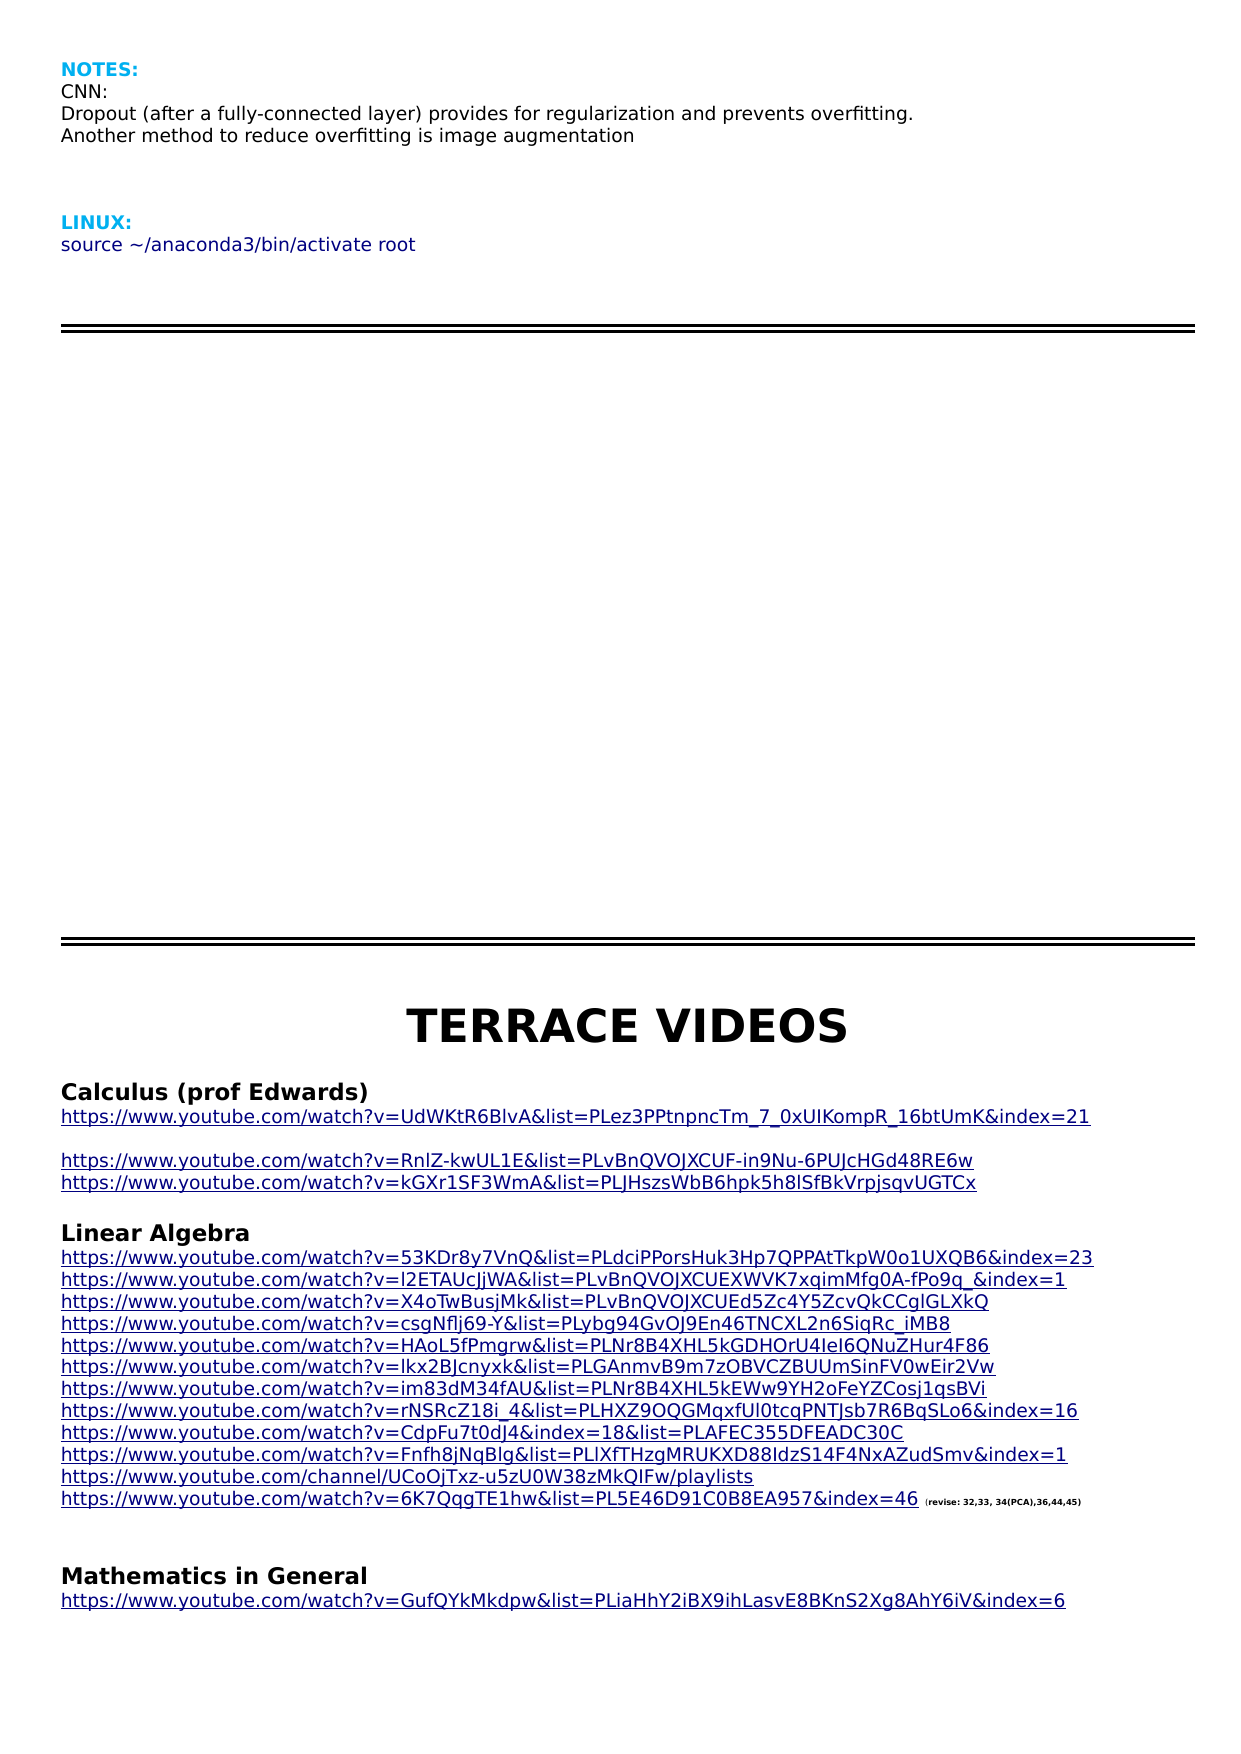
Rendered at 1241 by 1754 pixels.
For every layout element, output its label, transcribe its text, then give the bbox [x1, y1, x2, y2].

text https://www.youtube.com/watch?v=rNSRcZ18i_4&list=PLHXZ9OQGMqxfUl0tcqPNTJsb7R6BqSLo6&index=16 [61, 1400, 1195, 1422]
text Mathematics in General [61, 1563, 1195, 1589]
text https://www.youtube.com/watch?v=CdpFu7t0dJ4&index=18&list=PLAFEC355DFEADC30C [61, 1422, 1195, 1444]
text https://www.youtube.com/watch?v=l2ETAUcJjWA&list=PLvBnQVOJXCUEXWVK7xqimMfg0A-fPo9q_&index=1 [61, 1269, 1195, 1291]
text https://www.youtube.com/watch?v=6K7QqgTE1hw&list=PL5E46D91C0B8EA957&index=46 (revise: 32,33, 34(PCA),36,44,45) [61, 1488, 1195, 1509]
text https://www.youtube.com/watch?v=UdWKtR6BlvA&list=PLez3PPtnpncTm_7_0xUIKompR_16btUmK&index=21 [61, 1106, 1195, 1128]
text https://www.youtube.com/watch?v=Fnfh8jNqBlg&list=PLlXfTHzgMRUKXD88IdzS14F4NxAZudSmv&index=1 [61, 1444, 1195, 1466]
text source ~/anaconda3/bin/activate root [61, 234, 1195, 256]
text https://www.youtube.com/watch?v=lkx2BJcnyxk&list=PLGAnmvB9m7zOBVCZBUUmSinFV0wEir2Vw [61, 1356, 1195, 1378]
text https://www.youtube.com/watch?v=X4oTwBusjMk&list=PLvBnQVOJXCUEd5Zc4Y5ZcvQkCCglGLXkQ [61, 1291, 1195, 1313]
text https://www.youtube.com/watch?v=RnlZ-kwUL1E&list=PLvBnQVOJXCUF-in9Nu-6PUJcHGd48RE6w [61, 1150, 1195, 1172]
text CNN: [61, 81, 1195, 103]
text Dropout (after a fully-connected layer) provides for regularization and prevents overfitting. [61, 103, 1195, 125]
text https://www.youtube.com/watch?v=HAoL5fPmgrw&list=PLNr8B4XHL5kGDHOrU4IeI6QNuZHur4F86 [61, 1334, 1195, 1356]
text Calculus (prof Edwards) [61, 1079, 1195, 1106]
text https://www.youtube.com/watch?v=csgNflj69-Y&list=PLybg94GvOJ9En46TNCXL2n6SiqRc_iMB8 [61, 1313, 1195, 1334]
text https://www.youtube.com/watch?v=53KDr8y7VnQ&list=PLdciPPorsHuk3Hp7QPPAtTkpW0o1UXQB6&index=23 [61, 1247, 1195, 1269]
text https://www.youtube.com/watch?v=im83dM34fAU&list=PLNr8B4XHL5kEWw9YH2oFeYZCosj1qsBVi [61, 1378, 1195, 1400]
text Linear Algebra [61, 1220, 1195, 1247]
text https://www.youtube.com/watch?v=GufQYkMkdpw&list=PLiaHhY2iBX9ihLasvE8BKnS2Xg8AhY6iV&index=6 [61, 1589, 1195, 1611]
text NOTES: [61, 59, 1195, 81]
text LINUX: [61, 212, 1195, 234]
text https://www.youtube.com/channel/UCoOjTxz-u5zU0W38zMkQIFw/playlists [61, 1466, 1195, 1488]
text Another method to reduce overfitting is image augmentation [61, 125, 1195, 147]
text TERRACE VIDEOS [61, 999, 1195, 1053]
text https://www.youtube.com/watch?v=kGXr1SF3WmA&list=PLJHszsWbB6hpk5h8lSfBkVrpjsqvUGTCx [61, 1172, 1195, 1194]
